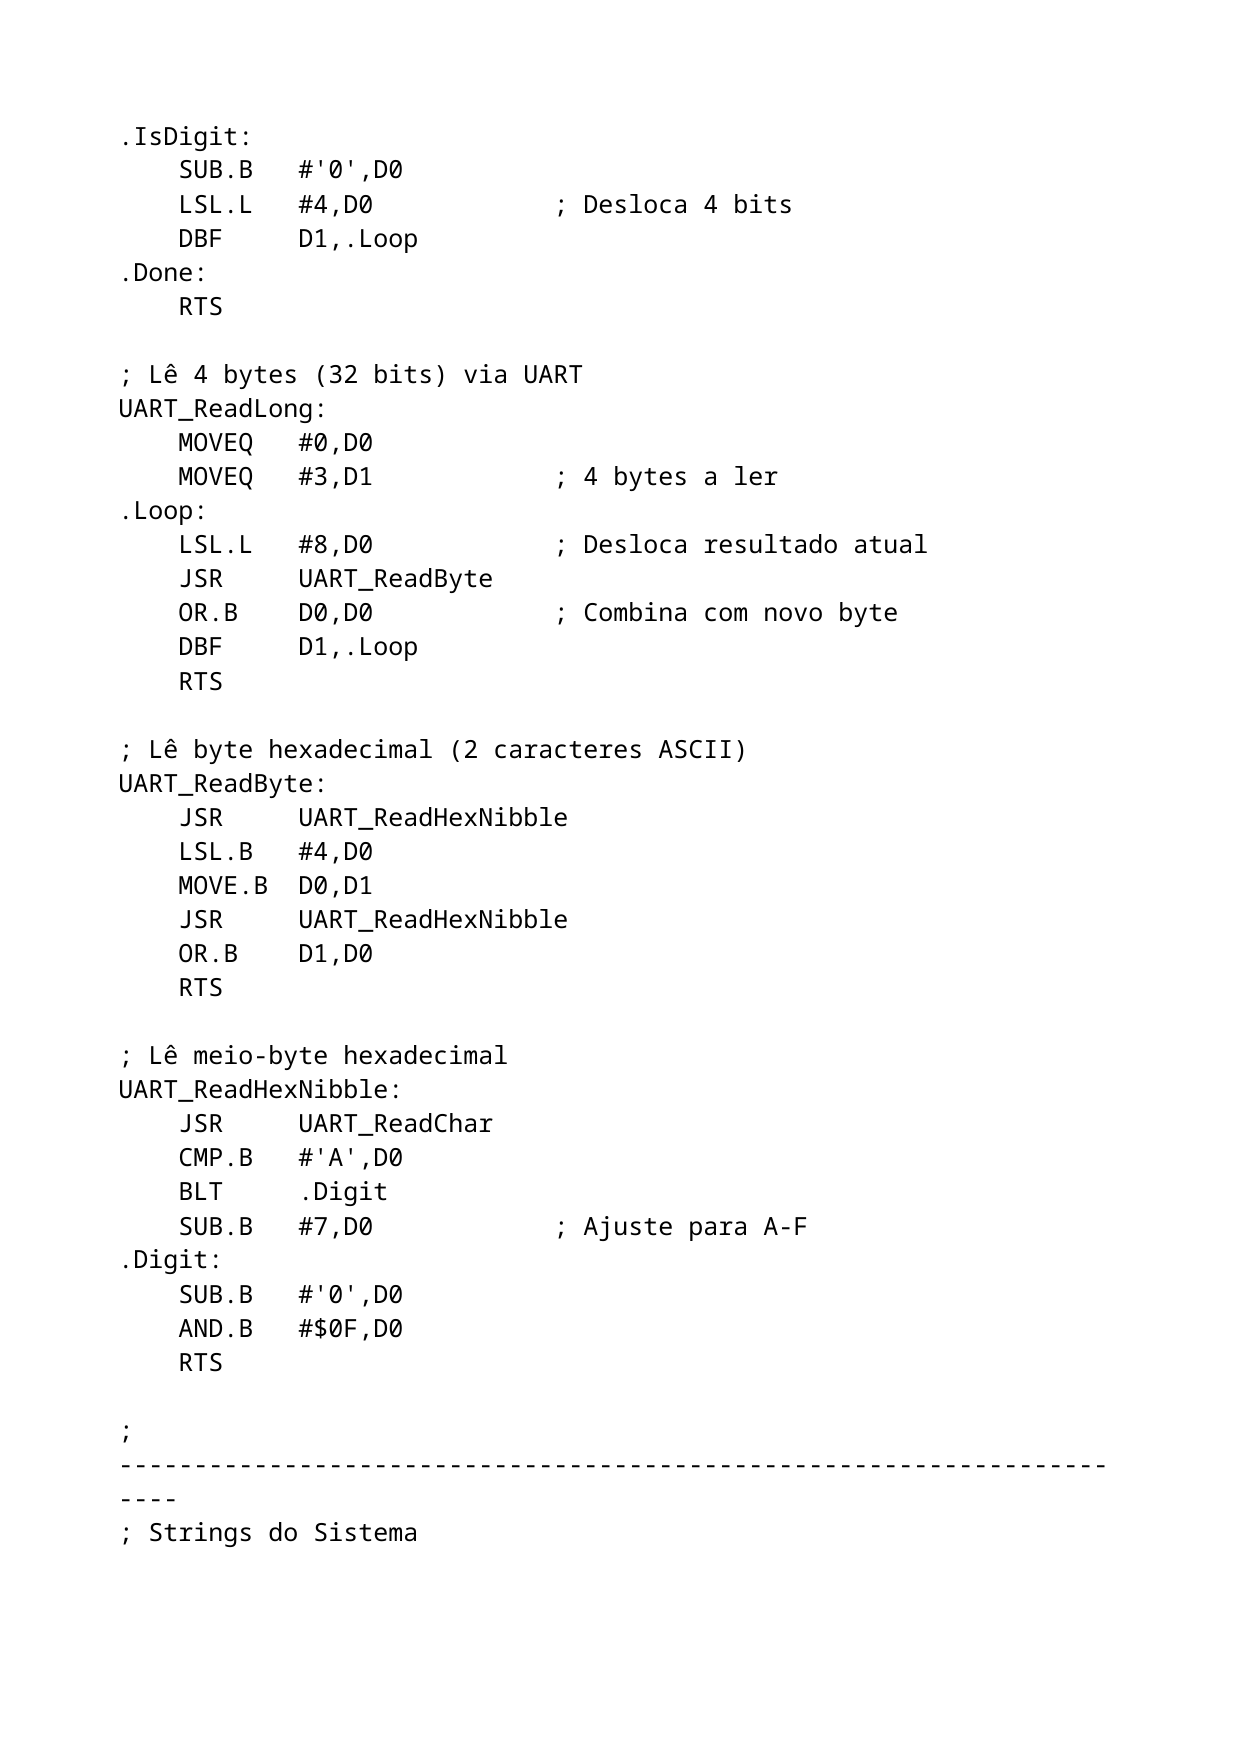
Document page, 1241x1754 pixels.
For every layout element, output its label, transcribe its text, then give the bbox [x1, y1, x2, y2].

text MOVEQ #3,D1 ; 4 bytes a ler [118, 459, 1122, 493]
text OR.B D0,D0 ; Combina com novo byte [118, 595, 1122, 629]
text RTS [118, 288, 1122, 322]
text UART_ReadLong: [118, 391, 1122, 425]
text JSR UART_ReadChar [118, 1106, 1122, 1140]
text UART_ReadHexNibble: [118, 1072, 1122, 1106]
text OR.B D1,D0 [118, 936, 1122, 970]
text LSL.L #4,D0 ; Desloca 4 bits [118, 186, 1122, 220]
text .Done: [118, 254, 1122, 288]
text MOVEQ #0,D0 [118, 425, 1122, 459]
text ; ---------------------------------------------------------------------- [118, 1412, 1122, 1515]
text RTS [118, 663, 1122, 697]
text SUB.B #7,D0 ; Ajuste para A-F [118, 1208, 1122, 1242]
text UART_ReadByte: [118, 765, 1122, 799]
text SUB.B #'0',D0 [118, 1276, 1122, 1310]
text BLT .Digit [118, 1174, 1122, 1208]
text LSL.B #4,D0 [118, 833, 1122, 867]
text JSR UART_ReadHexNibble [118, 902, 1122, 936]
text DBF D1,.Loop [118, 220, 1122, 254]
text ; Lê meio-byte hexadecimal [118, 1038, 1122, 1072]
text ; Lê 4 bytes (32 bits) via UART [118, 357, 1122, 391]
text .IsDigit: [118, 118, 1122, 152]
text CMP.B #'A',D0 [118, 1140, 1122, 1174]
text .Loop: [118, 493, 1122, 527]
text JSR UART_ReadHexNibble [118, 799, 1122, 833]
text JSR UART_ReadByte [118, 561, 1122, 595]
text SUB.B #'0',D0 [118, 152, 1122, 186]
text .Digit: [118, 1242, 1122, 1276]
text ; Lê byte hexadecimal (2 caracteres ASCII) [118, 731, 1122, 765]
text DBF D1,.Loop [118, 629, 1122, 663]
text RTS [118, 970, 1122, 1004]
text AND.B #$0F,D0 [118, 1310, 1122, 1344]
text MOVE.B D0,D1 [118, 867, 1122, 902]
text RTS [118, 1344, 1122, 1378]
text ; Strings do Sistema [118, 1515, 1122, 1549]
text LSL.L #8,D0 ; Desloca resultado atual [118, 527, 1122, 561]
